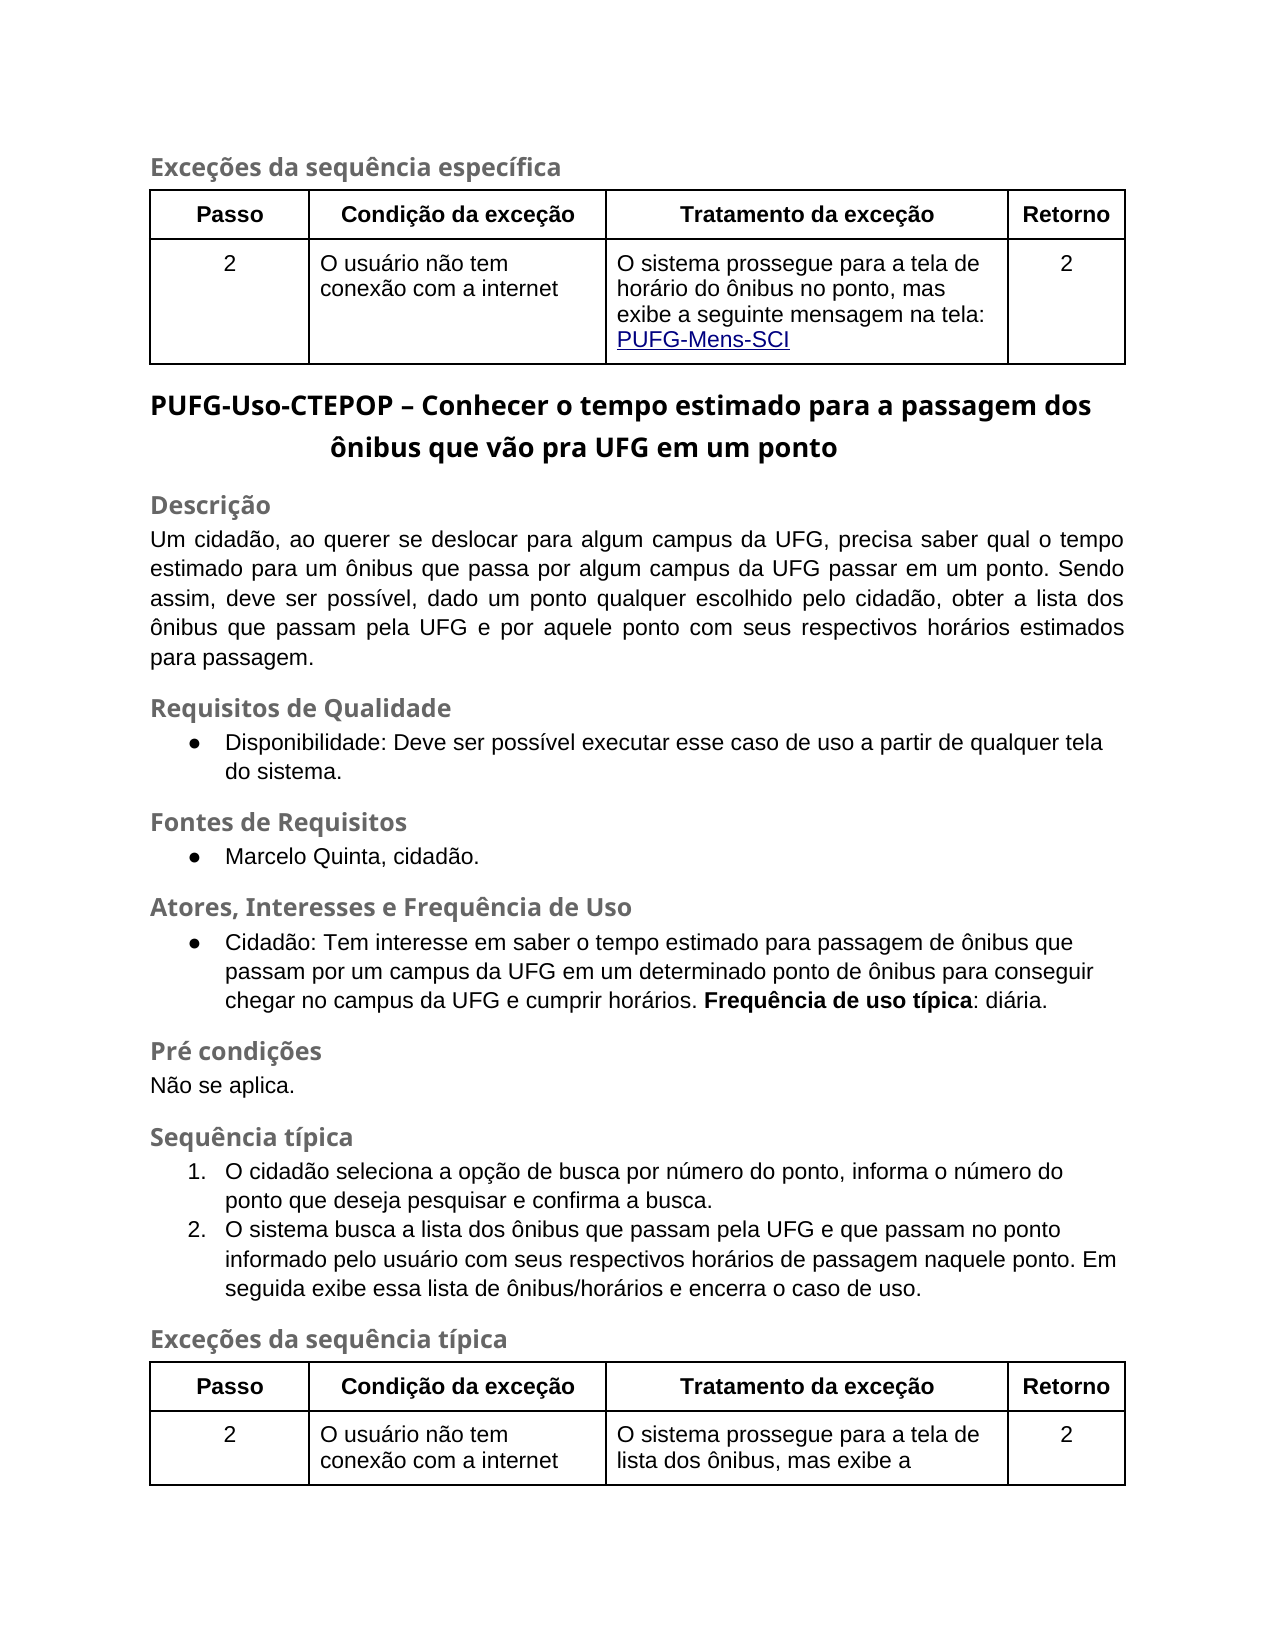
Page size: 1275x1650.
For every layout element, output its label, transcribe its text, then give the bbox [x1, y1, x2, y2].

table_cell 2 [151, 240, 308, 363]
table_cell O sistema prossegue para a tela de lista dos ônibus, mas exibe a [607, 1412, 1007, 1484]
subtitle Sequência típica [150, 1119, 1125, 1153]
table_cell O usuário não tem conexão com a internet [310, 240, 605, 363]
text Não se aplica. [150, 1073, 1125, 1099]
subtitle Exceções da sequência típica [150, 1322, 1125, 1356]
list Disponibilidade: Deve ser possível executar esse caso de uso a partir de qualquer tela do sistema. [187, 729, 1125, 784]
list O sistema busca a lista dos ônibus que passam pela UFG e que passam no ponto informado pelo usuário com seus respectivos horários de passagem naquele ponto. Em seguida exibe essa lista de ônibus/horários e encerra o caso de uso. [187, 1217, 1125, 1301]
table_header Retorno [1009, 191, 1124, 238]
table_header Passo [151, 1363, 308, 1409]
subtitle Exceções da sequência específica [150, 150, 1125, 184]
list O cidadão seleciona a opção de busca por número do ponto, informa o número do ponto que deseja pesquisar e confirma a busca. [187, 1158, 1125, 1213]
table_header Tratamento da exceção [607, 1363, 1007, 1409]
table_cell 2 [1009, 1412, 1124, 1484]
table_cell 2 [151, 1412, 308, 1484]
subtitle PUFG-Uso-CTEPOP – Conhecer o tempo estimado para a passagem dos ônibus que vão pra UFG em um ponto [150, 386, 1125, 465]
table_header Tratamento da exceção [607, 191, 1007, 238]
table_cell O usuário não tem conexão com a internet [310, 1412, 605, 1484]
table_header Condição da exceção [310, 1363, 605, 1409]
text Um cidadão, ao querer se deslocar para algum campus da UFG, precisa saber qual o tempo estimado para um ônibus que passa por algum campus da UFG passar em um ponto. Sendo assim, deve ser possível, dado um ponto qualquer escolhido pelo cidadão, obter a lista dos ônibus que passam pela UFG e por aquele ponto com seus respectivos horários estimados para passagem. [150, 527, 1125, 670]
table_header Condição da exceção [310, 191, 605, 238]
subtitle Pré condições [150, 1034, 1125, 1068]
subtitle Descrição [150, 487, 1125, 522]
subtitle Atores, Interesses e Frequência de Uso [150, 890, 1125, 924]
table_header Passo [151, 191, 308, 238]
subtitle Fontes de Requisitos [150, 805, 1125, 839]
list Marcelo Quinta, cidadão. [187, 844, 1125, 869]
list Cidadão: Tem interesse em saber o tempo estimado para passagem de ônibus que passam por um campus da UFG em um determinado ponto de ônibus para conseguir chegar no campus da UFG e cumprir horários. Frequência de uso típica: diária. [187, 929, 1125, 1013]
subtitle Requisitos de Qualidade [150, 690, 1125, 724]
table_header Retorno [1009, 1363, 1124, 1409]
table_cell O sistema prossegue para a tela de horário do ônibus no ponto, mas exibe a seguinte mensagem na tela: PUFG-Mens-SCI [607, 240, 1007, 363]
table_cell 2 [1009, 240, 1124, 363]
